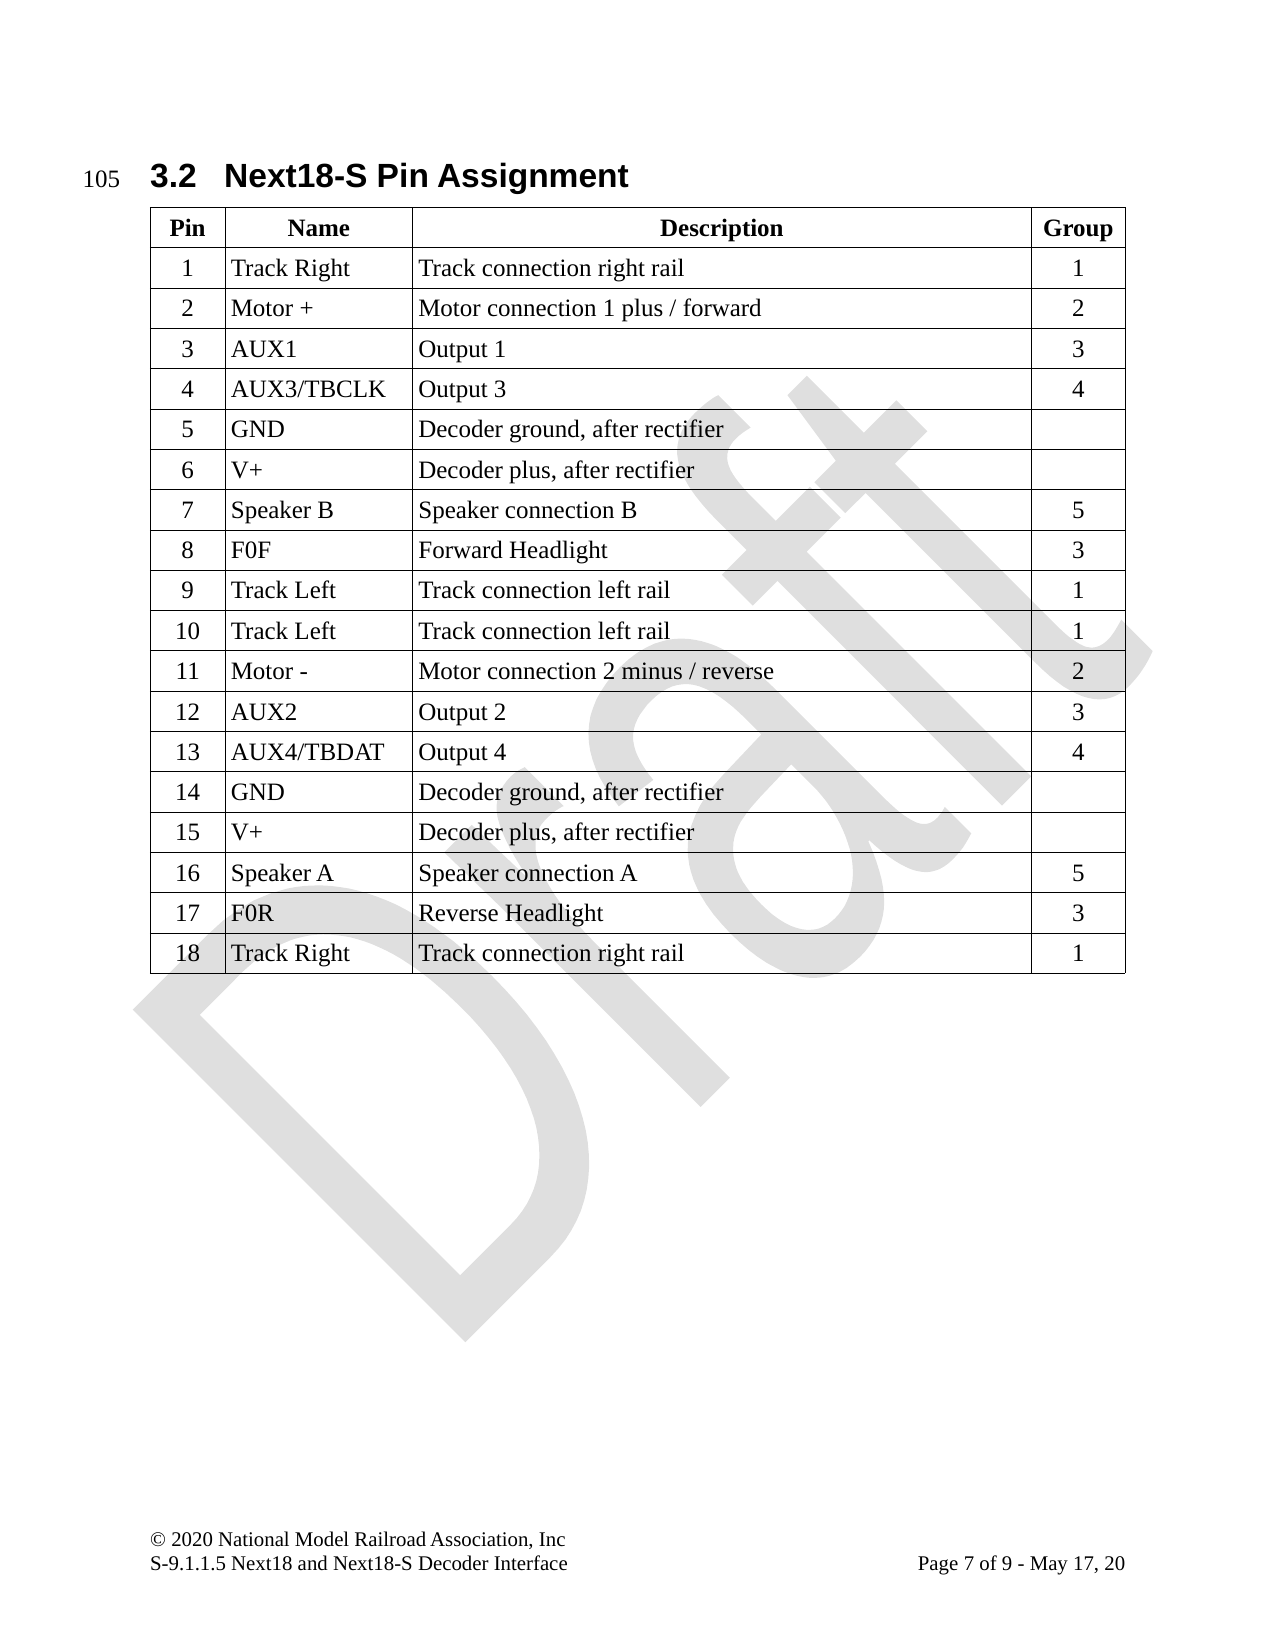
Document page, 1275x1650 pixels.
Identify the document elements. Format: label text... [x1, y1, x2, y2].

table_cell AUX2 [226, 692, 412, 731]
table_cell Reverse Headlight [878, 893, 1031, 933]
table_cell Speaker connection B [413, 490, 724, 529]
table_cell Track Right [243, 935, 412, 973]
table_cell 5 [1032, 490, 1125, 529]
table_cell AUX3/TBCLK [226, 369, 412, 408]
table_cell Reverse Headlight [413, 893, 525, 933]
table_cell Decoder ground, after rectifier [749, 772, 832, 812]
table_cell [634, 692, 756, 731]
table_header Name [226, 208, 412, 247]
table_cell 3 [151, 329, 225, 368]
table_cell Motor connection 2 minus / reverse [907, 651, 1031, 691]
table_cell Decoder plus, after rectifier [896, 450, 1031, 489]
table_cell Motor connection 2 minus / reverse [413, 651, 638, 691]
table_cell V+ [226, 450, 412, 489]
table_cell Decoder ground, after rectifier [531, 772, 724, 812]
table_cell [780, 692, 926, 731]
table_cell Track Right [226, 248, 412, 288]
table_cell AUX4/TBDAT [226, 732, 412, 771]
table_cell Track connection right rail [588, 934, 785, 973]
table_header Description [413, 208, 1031, 247]
table_cell Speaker connection A [734, 853, 852, 892]
table_cell [827, 571, 981, 610]
table_cell Speaker connection A [503, 853, 524, 873]
table_cell Decoder ground, after rectifier [860, 772, 1031, 812]
table_cell Output 3 [413, 369, 1031, 408]
table_cell Output 4 [413, 732, 596, 771]
table_cell V+ [226, 813, 412, 852]
table_cell F0R [370, 893, 412, 912]
table_cell Track connection right rail [840, 934, 1031, 973]
table_cell 10 [151, 611, 225, 650]
table_cell 15 [151, 813, 225, 852]
table_cell Decoder plus, after rectifier [952, 813, 1031, 852]
table_cell Track connection right rail [413, 248, 1031, 288]
table_cell Decoder plus, after rectifier [536, 813, 695, 852]
table_cell [988, 732, 1031, 771]
table_cell [1032, 450, 1125, 489]
table_cell 11 [151, 651, 225, 691]
table_cell Track connection right rail [445, 934, 565, 973]
table_cell 14 [151, 772, 225, 812]
table_cell F0F [226, 531, 412, 570]
table_cell Speaker connection A [537, 853, 698, 892]
table_cell [747, 490, 805, 520]
table_cell [1032, 410, 1125, 449]
table_cell 1 [1044, 611, 1125, 647]
table_cell [948, 692, 1031, 731]
subtitle Next18-S Pin Assignment [150, 156, 1125, 194]
table_cell Speaker connection A [413, 853, 484, 892]
table_cell 18 [151, 934, 207, 973]
table_cell 16 [151, 853, 225, 892]
table_cell Decoder ground, after rectifier [843, 410, 885, 431]
table_cell 3 [1032, 329, 1125, 368]
table_cell [634, 732, 760, 771]
table_cell 3 [1032, 692, 1125, 731]
table_cell [808, 531, 941, 570]
table_cell Reverse Headlight [555, 893, 729, 933]
table_cell 3 [1032, 531, 1125, 570]
table_cell 13 [151, 732, 225, 771]
table_cell AUX1 [226, 329, 412, 368]
table_cell Decoder ground, after rectifier [413, 410, 697, 449]
table_cell 4 [151, 369, 225, 408]
table_header Pin [151, 208, 225, 247]
table_cell Decoder plus, after rectifier [413, 450, 689, 489]
table_cell Speaker connection A [874, 853, 1031, 892]
table_cell 4 [1032, 732, 1125, 771]
table_cell Speaker B [226, 490, 412, 529]
table_cell Output 1 [413, 329, 1031, 368]
table_cell Decoder ground, after rectifier [908, 410, 1031, 449]
table_cell Motor + [226, 289, 412, 328]
table_cell Track connection left rail [413, 571, 805, 610]
table_cell Speaker A [226, 853, 412, 892]
table_cell Forward Headlight [413, 531, 745, 570]
table_cell Track connection left rail [413, 611, 845, 650]
table_cell [1004, 571, 1031, 598]
table_cell 7 [151, 490, 225, 529]
table_cell [815, 490, 900, 529]
table_cell [1032, 772, 1125, 812]
table_cell F0R [226, 893, 269, 917]
table_cell 1 [1032, 571, 1125, 610]
table_cell GND [226, 772, 412, 812]
table_header Group [1032, 208, 1125, 247]
table_cell 2 [151, 289, 225, 328]
table_cell Decoder plus, after rectifier [728, 450, 835, 489]
table_cell GND [226, 410, 412, 449]
table_cell 3 [1032, 893, 1125, 933]
table_cell Decoder plus, after rectifier [734, 813, 850, 852]
table_cell 5 [1032, 853, 1125, 892]
table_cell [867, 611, 1021, 650]
table_cell 4 [1032, 369, 1125, 408]
table_cell [964, 531, 1031, 570]
table_cell 6 [151, 450, 225, 489]
table_cell Track Left [226, 611, 412, 650]
table_cell Reverse Headlight [752, 893, 849, 929]
table_cell Decoder ground, after rectifier [730, 410, 826, 449]
table_cell 1 [151, 248, 225, 288]
table_cell Motor connection 2 minus / reverse [729, 651, 886, 691]
table_cell Decoder plus, after rectifier [413, 813, 511, 852]
table_cell Track Left [226, 571, 412, 610]
table_cell Decoder ground, after rectifier [413, 772, 514, 812]
table_cell 9 [151, 571, 225, 610]
table_cell 1 [1032, 248, 1125, 288]
table_cell 1 [1032, 934, 1125, 973]
table_cell [1032, 813, 1125, 852]
table_cell Output 2 [413, 692, 599, 731]
table_cell 5 [151, 410, 225, 449]
table_cell 2 [1032, 289, 1125, 328]
table_cell 17 [151, 893, 225, 933]
table_cell [923, 490, 1031, 529]
table_cell Motor connection 1 plus / forward [413, 289, 1031, 328]
table_cell 12 [151, 692, 225, 731]
table_cell 8 [151, 531, 225, 570]
table_cell Motor - [226, 651, 412, 691]
table_cell 2 [1032, 661, 1069, 691]
table_cell [820, 732, 966, 771]
